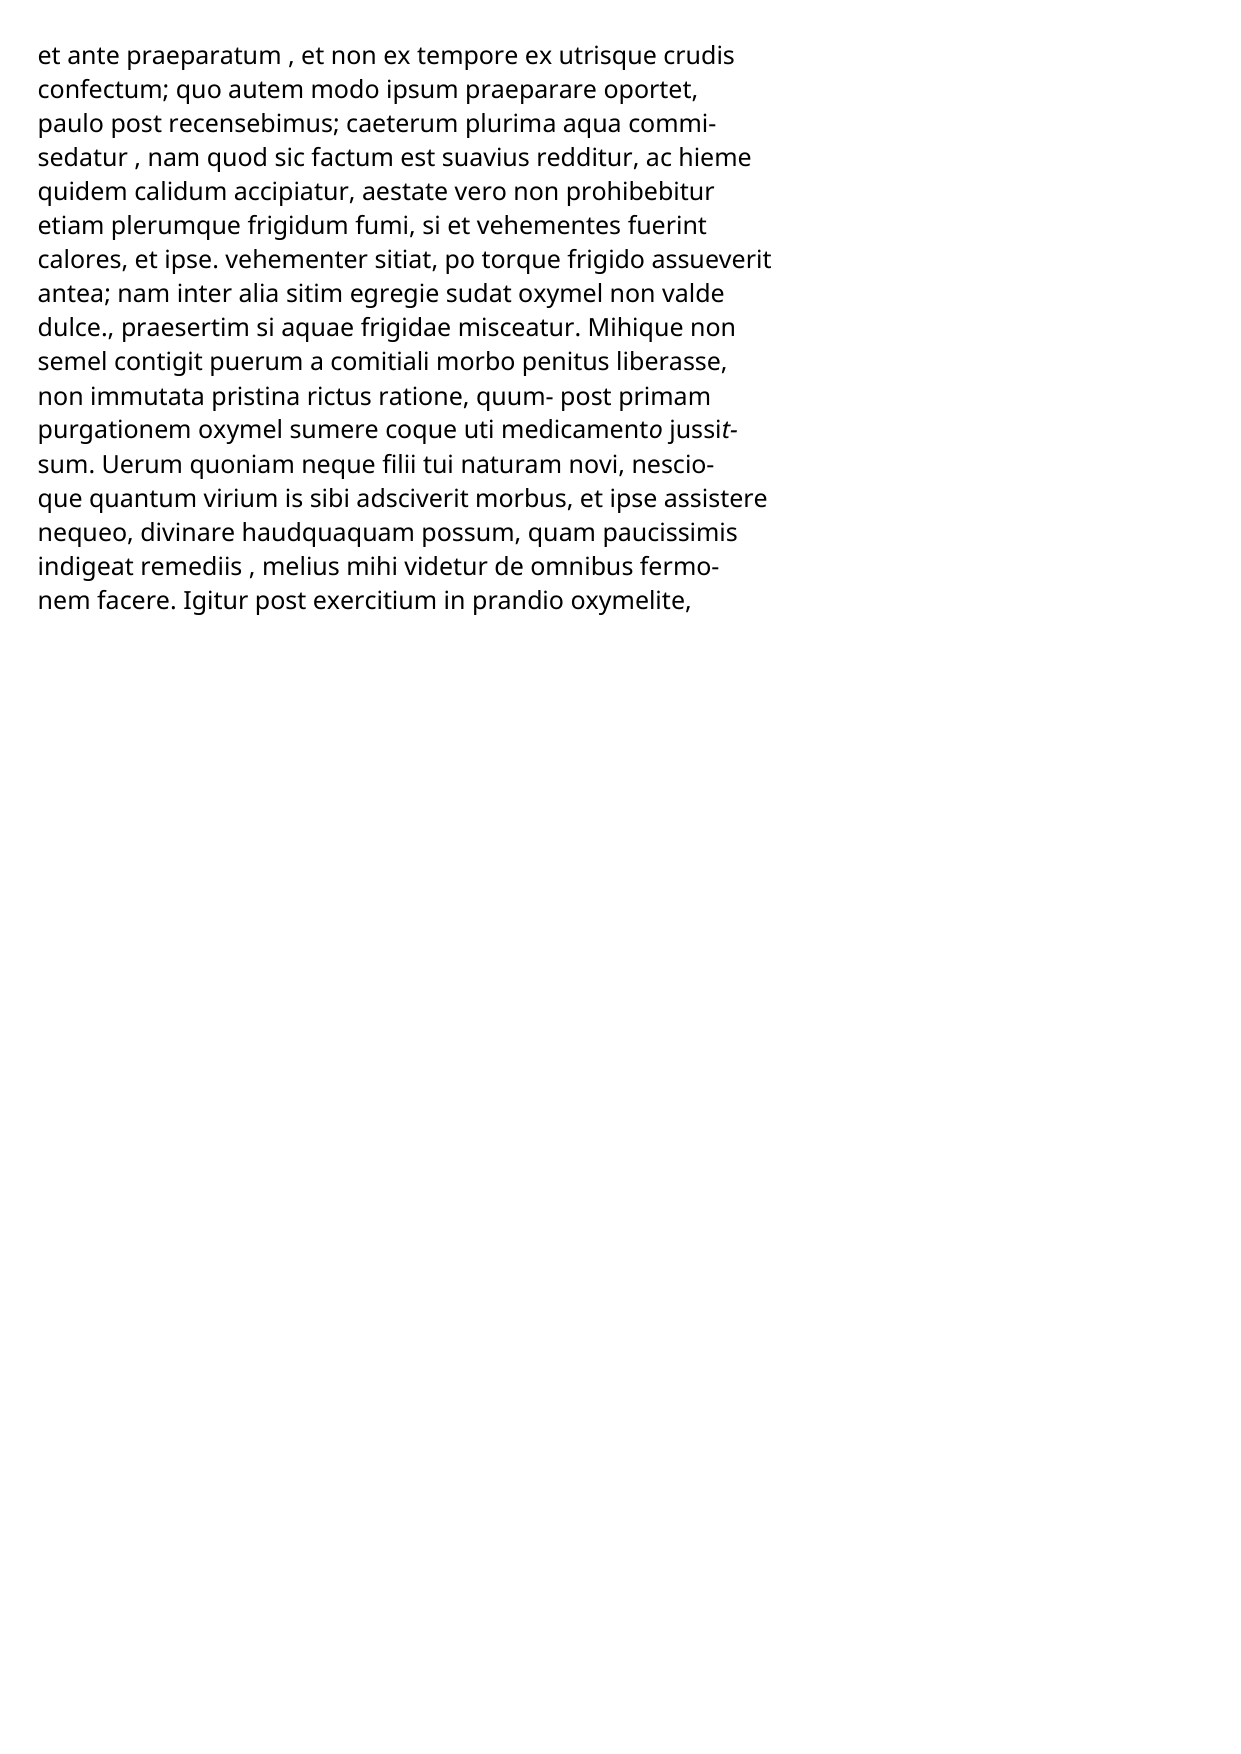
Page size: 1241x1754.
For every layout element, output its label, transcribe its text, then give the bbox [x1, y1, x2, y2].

text et ante praeparatum , et non ex tempore ex utrisque crudis confectum; quo autem modo ipsum praeparare oportet, paulo post recensebimus; caeterum plurima aqua commi- sedatur , nam quod sic factum est suavius redditur, ac hieme quidem calidum accipiatur, aestate vero non prohibebitur etiam plerumque frigidum fumi, si et vehementes fuerint calores, et ipse. vehementer sitiat, po torque frigido assueverit antea; nam inter alia sitim egregie sudat oxymel non valde dulce., praesertim si aquae frigidae misceatur. Mihique non semel contigit puerum a comitiali morbo penitus liberasse, non immutata pristina rictus ratione, quum- post primam purgationem oxymel sumere coque uti medicamento jussit- sum. Uerum quoniam neque filii tui naturam novi, nescio- que quantum virium is sibi adsciverit morbus, et ipse assistere nequeo, divinare haudquaquam possum, quam paucissimis indigeat remediis , melius mihi videtur de omnibus fermo- nem facere. Igitur post exercitium in prandio oxymelite, [37, 37, 1203, 617]
